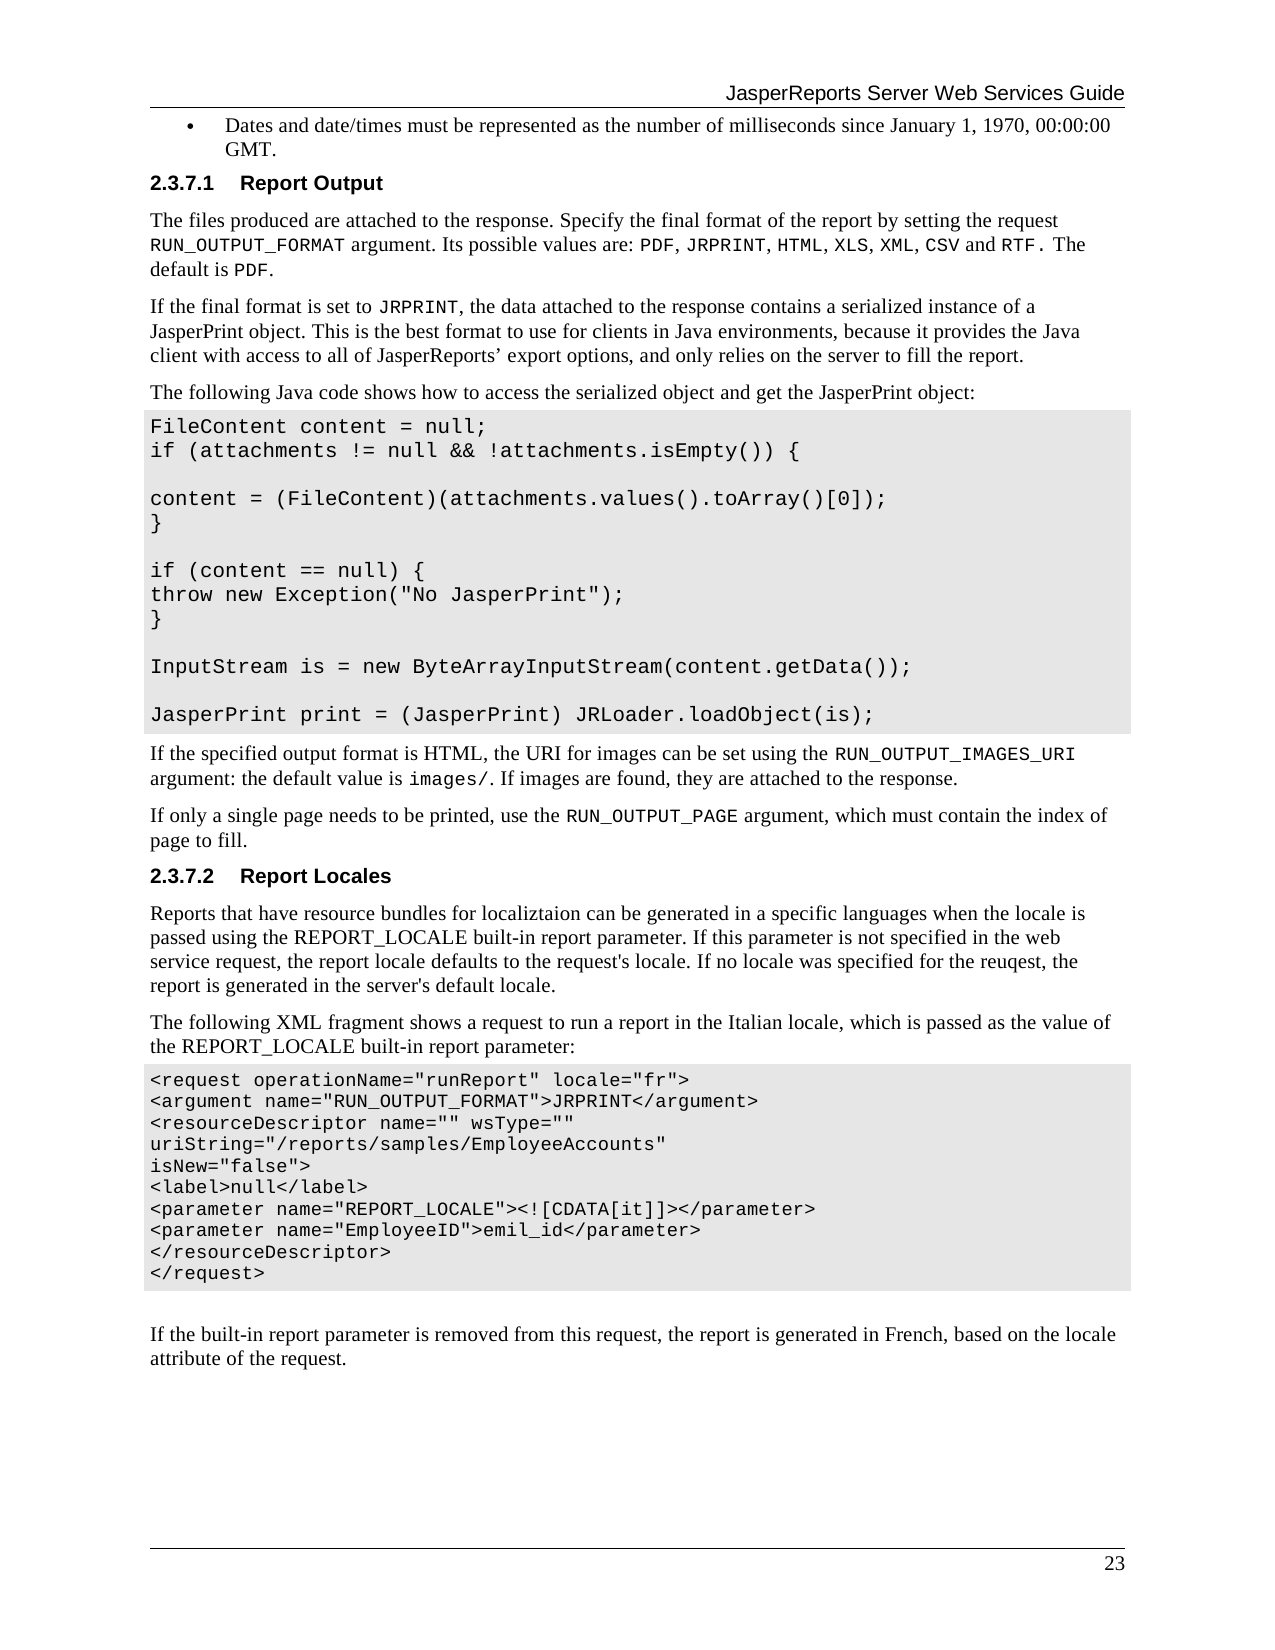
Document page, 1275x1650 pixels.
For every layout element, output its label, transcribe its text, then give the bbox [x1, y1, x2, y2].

table_header <request operationName="runReport" locale="fr"> <argument name="RUN_OUTPUT_FORMAT">JRPRINT</argument> <resourceDescriptor name="" wsType="" uriString="/reports/samples/EmployeeAccounts" isNew="false"> <label>null</label> <parameter name="REPORT_LOCALE"><![CDATA[it]]></parameter> <parameter name="EmployeeID">emil_id</parameter> </resourceDescriptor> </request> [144, 1064, 1131, 1291]
text The following Java code shows how to access the serialized object and get the JasperPrint object: [150, 380, 1125, 404]
text The following XML fragment shows a request to run a report in the Italian locale, which is passed as the value of the REPORT_LOCALE built-in report parameter: [150, 1010, 1125, 1058]
text If the built-in report parameter is removed from this request, the report is generated in French, based on the locale attribute of the request. [150, 1297, 1125, 1369]
subtitle Report Locales [150, 864, 1125, 888]
text If the final format is set to JRPRINT, the data attached to the response contains a serialized instance of a JasperPrint object. This is the best format to use for clients in Java environments, because it provides the Java client with access to all of JasperReports’ export options, and only relies on the server to fill the report. [150, 294, 1125, 367]
text The files produced are attached to the response. Specify the final format of the report by setting the request RUN_OUTPUT_FORMAT argument. Its possible values are: PDF, JRPRINT, HTML, XLS, XML, CSV and RTF. The default is PDF. [150, 208, 1125, 282]
table_header FileContent content = null; if (attachments != null && !attachments.isEmpty()) { content = (FileContent)(attachments.values().toArray()[0]); } if (content == null) { throw new Exception("No JasperPrint"); } InputStream is = new ByteArrayInputStream(content.getData()); JasperPrint print = (JasperPrint) JRLoader.loadObject(is); [144, 410, 1131, 734]
text Reports that have resource bundles for localiztaion can be generated in a specific languages when the locale is passed using the REPORT_LOCALE built-in report parameter. If this parameter is not specified in the web service request, the report locale defaults to the request's locale. If no locale was specified for the reuqest, the report is generated in the server's default locale. [150, 901, 1125, 997]
list Dates and date/times must be represented as the number of milliseconds since January 1, 1970, 00:00:00 GMT. [187, 112, 1125, 161]
text If only a single page needs to be printed, use the RUN_OUTPUT_PAGE argument, which must contain the index of page to fill. [150, 803, 1125, 852]
subtitle Report Output [150, 171, 1125, 195]
text If the specified output format is HTML, the URI for images can be set using the RUN_OUTPUT_IMAGES_URI argument: the default value is images/. If images are found, they are attached to the response. [150, 740, 1125, 790]
